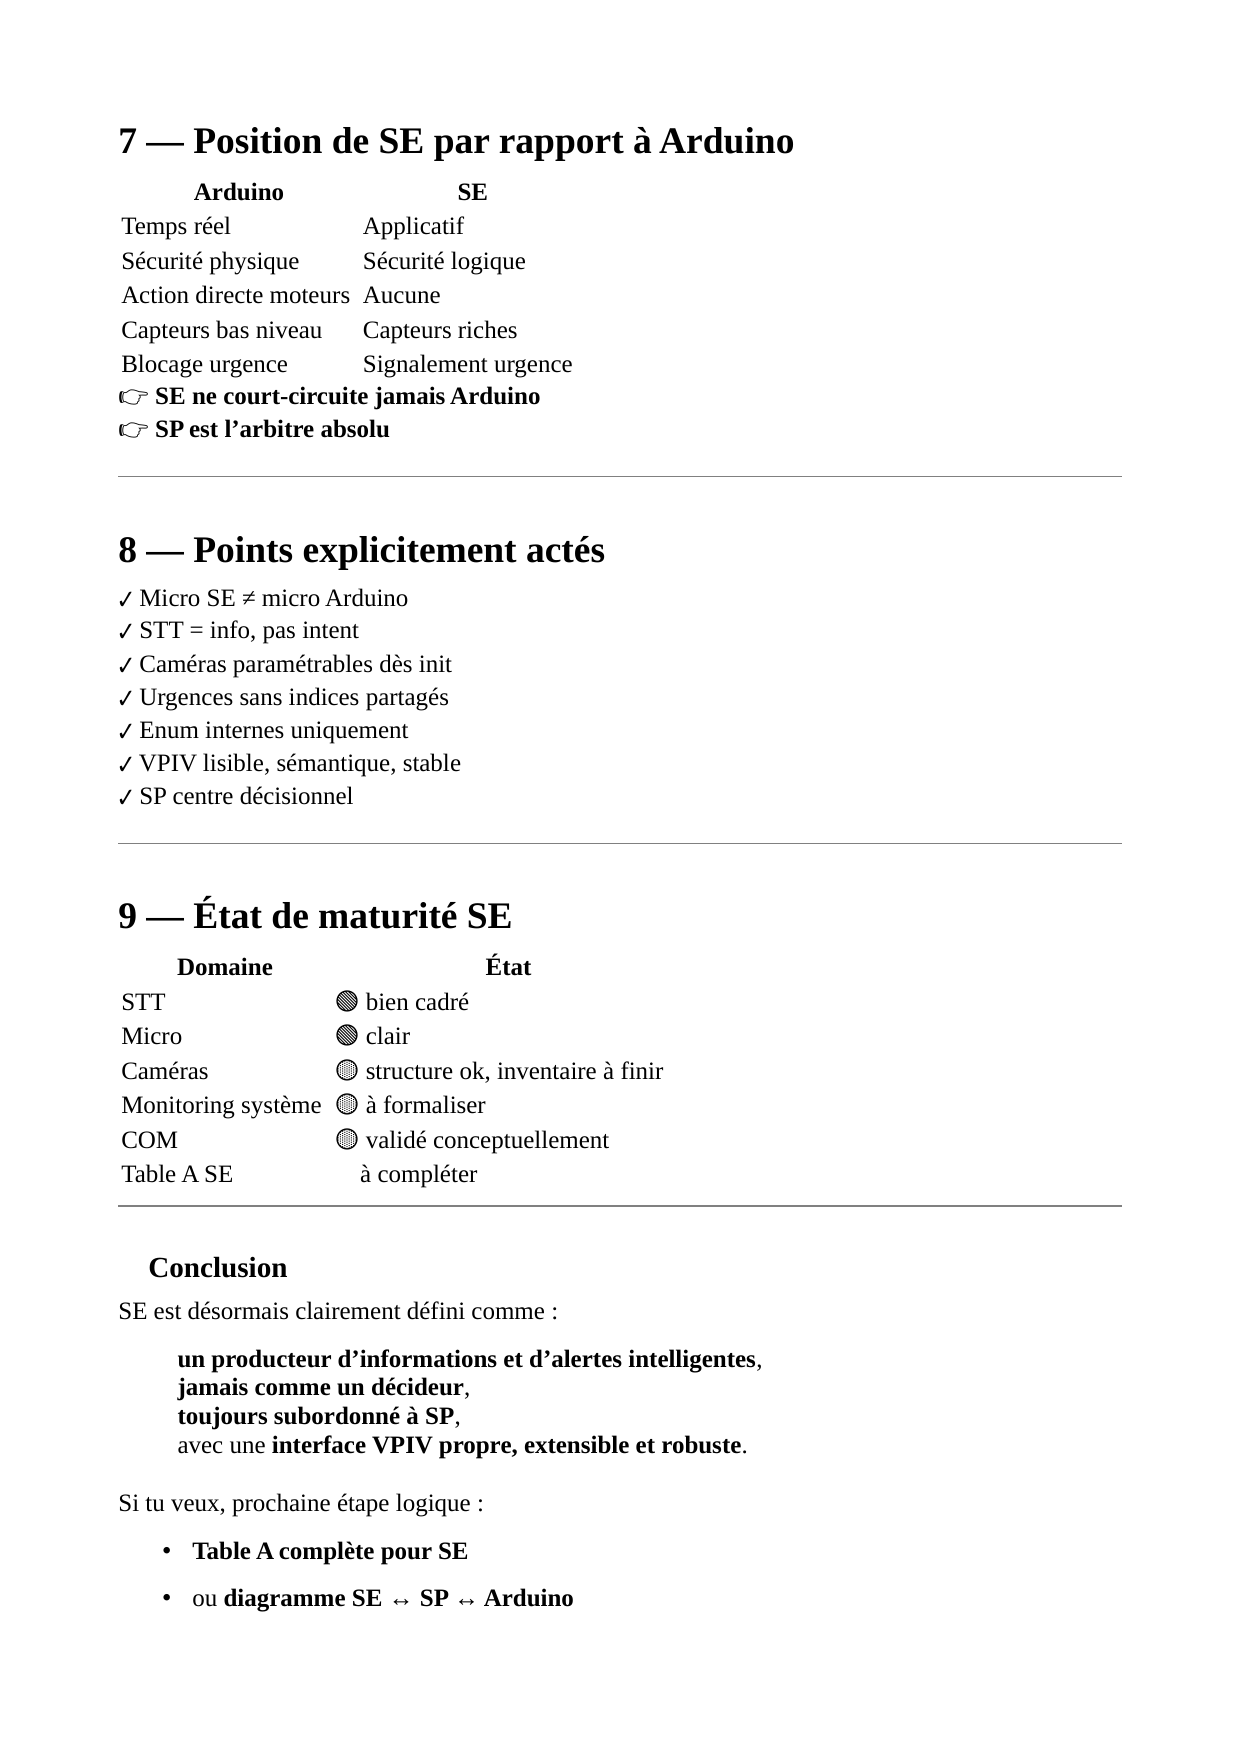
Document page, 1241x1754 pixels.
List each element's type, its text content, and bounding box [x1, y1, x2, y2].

table_cell Temps réel [118, 208, 360, 243]
subtitle 8 — Points explicitement actés [118, 527, 1122, 570]
table_header Domaine [118, 949, 331, 984]
text ✔ Micro SE ≠ micro Arduino ✔ STT = info, pas intent ✔ Caméras paramétrables dès init ✔ Urgences sans indices partagés ✔ Enum internes uniquement ✔ VPIV lisible, sémantique, stable ✔ SP centre décisionnel [118, 583, 1122, 809]
text un producteur d’informations et d’alertes intelligentes, jamais comme un décideur, toujours subordonné à SP, avec une interface VPIV propre, extensible et robuste. [177, 1344, 1063, 1459]
table_cell 🟡 à formaliser [331, 1088, 685, 1122]
text 👉 SE ne court-circuite jamais Arduino 👉 SP est l’arbitre absolu [118, 381, 1122, 443]
table_cell Blocage urgence [118, 347, 360, 381]
table_cell COM [118, 1122, 331, 1157]
subtitle 9 — État de maturité SE [118, 893, 1122, 937]
list Table A complète pour SE [162, 1536, 1122, 1564]
table_cell 🟡 validé conceptuellement [331, 1122, 685, 1157]
table_cell Monitoring système [118, 1088, 331, 1122]
table_header État [331, 949, 685, 984]
table_cell Sécurité physique [118, 243, 360, 277]
table_cell Caméras [118, 1053, 331, 1087]
table_cell 🟡 structure ok, inventaire à finir [331, 1053, 685, 1087]
table_cell Table A SE [118, 1157, 331, 1191]
table_cell 🟢 bien cadré [331, 984, 685, 1018]
table_header Arduino [118, 174, 360, 208]
table_header SE [360, 174, 585, 208]
table_cell Action directe moteurs [118, 278, 360, 312]
table_cell Sécurité logique [360, 243, 585, 277]
table_cell Aucune [360, 278, 585, 312]
table_cell Signalement urgence [360, 347, 585, 381]
table_cell Micro [118, 1018, 331, 1053]
table_cell STT [118, 984, 331, 1018]
table_cell Capteurs riches [360, 312, 585, 347]
text SE est désormais clairement défini comme : [118, 1296, 1122, 1325]
subtitle 🔚 Conclusion [118, 1250, 1122, 1283]
table_cell Capteurs bas niveau [118, 312, 360, 347]
text Si tu veux, prochaine étape logique : [118, 1488, 1122, 1517]
subtitle 7 — Position de SE par rapport à Arduino [118, 118, 1122, 161]
table_cell 🔴 à compléter [331, 1157, 685, 1191]
table_cell 🟢 clair [331, 1018, 685, 1053]
table_cell Applicatif [360, 208, 585, 243]
list ou diagramme SE ↔ SP ↔ Arduino [162, 1583, 1122, 1612]
